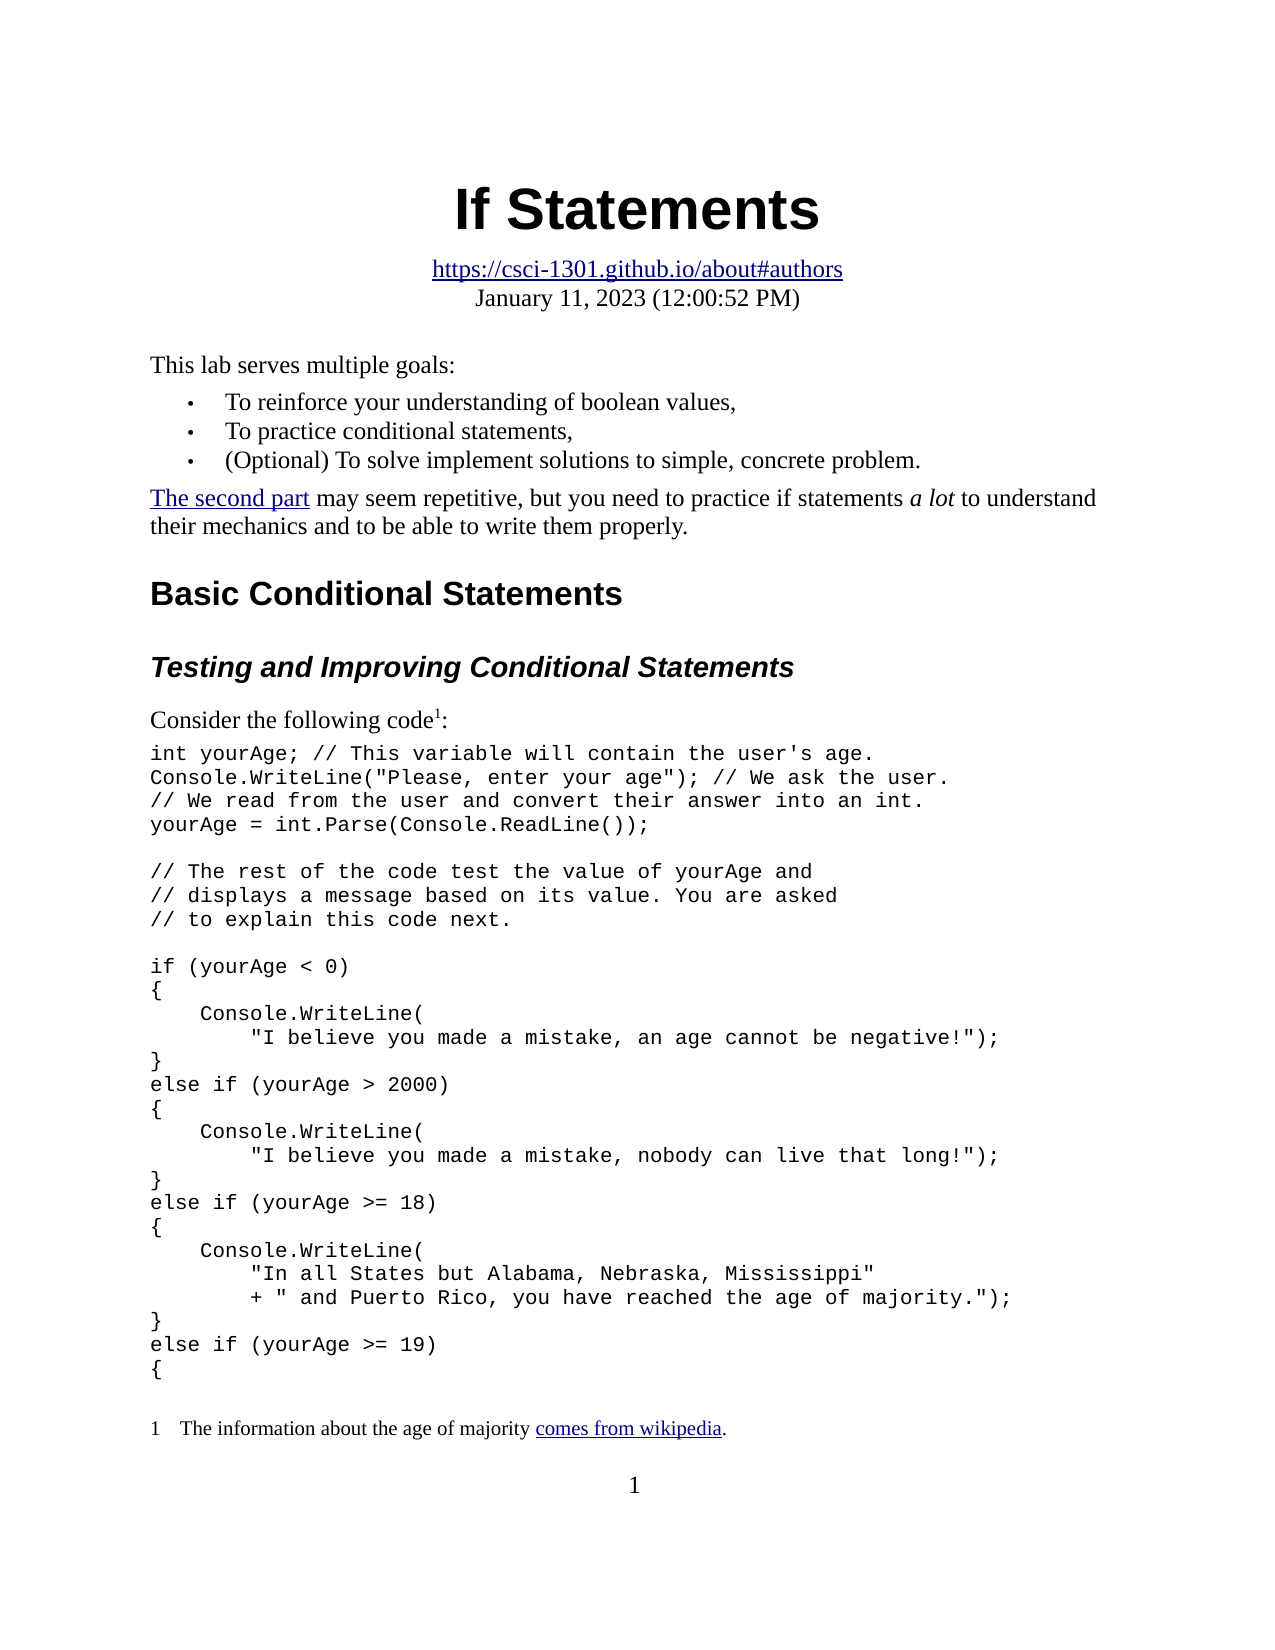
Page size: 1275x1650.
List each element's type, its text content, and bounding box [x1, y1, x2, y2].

text Console.WriteLine( [150, 1003, 1125, 1027]
text else if (yourAge >= 18) [150, 1192, 1125, 1216]
list To reinforce your understanding of boolean values, [187, 387, 1125, 416]
text // displays a message based on its value. You are asked [150, 885, 1125, 908]
text Console.WriteLine( [150, 1239, 1125, 1263]
title If Statements [150, 175, 1125, 242]
text Consider the following code: [150, 705, 1125, 734]
text // to explain this code next. [150, 908, 1125, 932]
text } [150, 1169, 1125, 1192]
text { [150, 1358, 1125, 1381]
text This lab serves multiple goals: [150, 350, 1125, 378]
list (Optional) To solve implement solutions to simple, concrete problem. [187, 445, 1125, 474]
text // The rest of the code test the value of yourAge and [150, 861, 1125, 885]
text { [150, 1216, 1125, 1239]
text "I believe you made a mistake, an age cannot be negative!"); [150, 1027, 1125, 1050]
text yourAge = int.Parse(Console.ReadLine()); [150, 814, 1125, 838]
text int yourAge; // This variable will contain the user's age. [150, 743, 1125, 767]
text "In all States but Alabama, Nebraska, Mississippi" [150, 1263, 1125, 1287]
text "I believe you made a mistake, nobody can live that long!"); [150, 1145, 1125, 1169]
text } [150, 1311, 1125, 1334]
text else if (yourAge >= 19) [150, 1334, 1125, 1358]
text } [150, 1050, 1125, 1074]
text else if (yourAge > 2000) [150, 1074, 1125, 1098]
text Console.WriteLine( [150, 1121, 1125, 1145]
text { [150, 1098, 1125, 1121]
text The information about the age of majority comes from wikipedia. [150, 1416, 1125, 1440]
text https://csci-1301.github.io/about#authors [150, 254, 1125, 283]
subtitle Basic Conditional Statements [150, 574, 1125, 613]
text The second part may seem repetitive, but you need to practice if statements a lot to understand their mechanics and to be able to write them properly. [150, 483, 1125, 540]
text January 11, 2023 (12:00:52 PM) [150, 283, 1125, 312]
text { [150, 979, 1125, 1003]
text Console.WriteLine("Please, enter your age"); // We ask the user. [150, 767, 1125, 790]
text // We read from the user and convert their answer into an int. [150, 790, 1125, 814]
text if (yourAge < 0) [150, 956, 1125, 979]
text + " and Puerto Rico, you have reached the age of majority."); [150, 1287, 1125, 1311]
subtitle Testing and Improving Conditional Statements [150, 650, 1125, 684]
list To practice conditional statements, [187, 416, 1125, 445]
